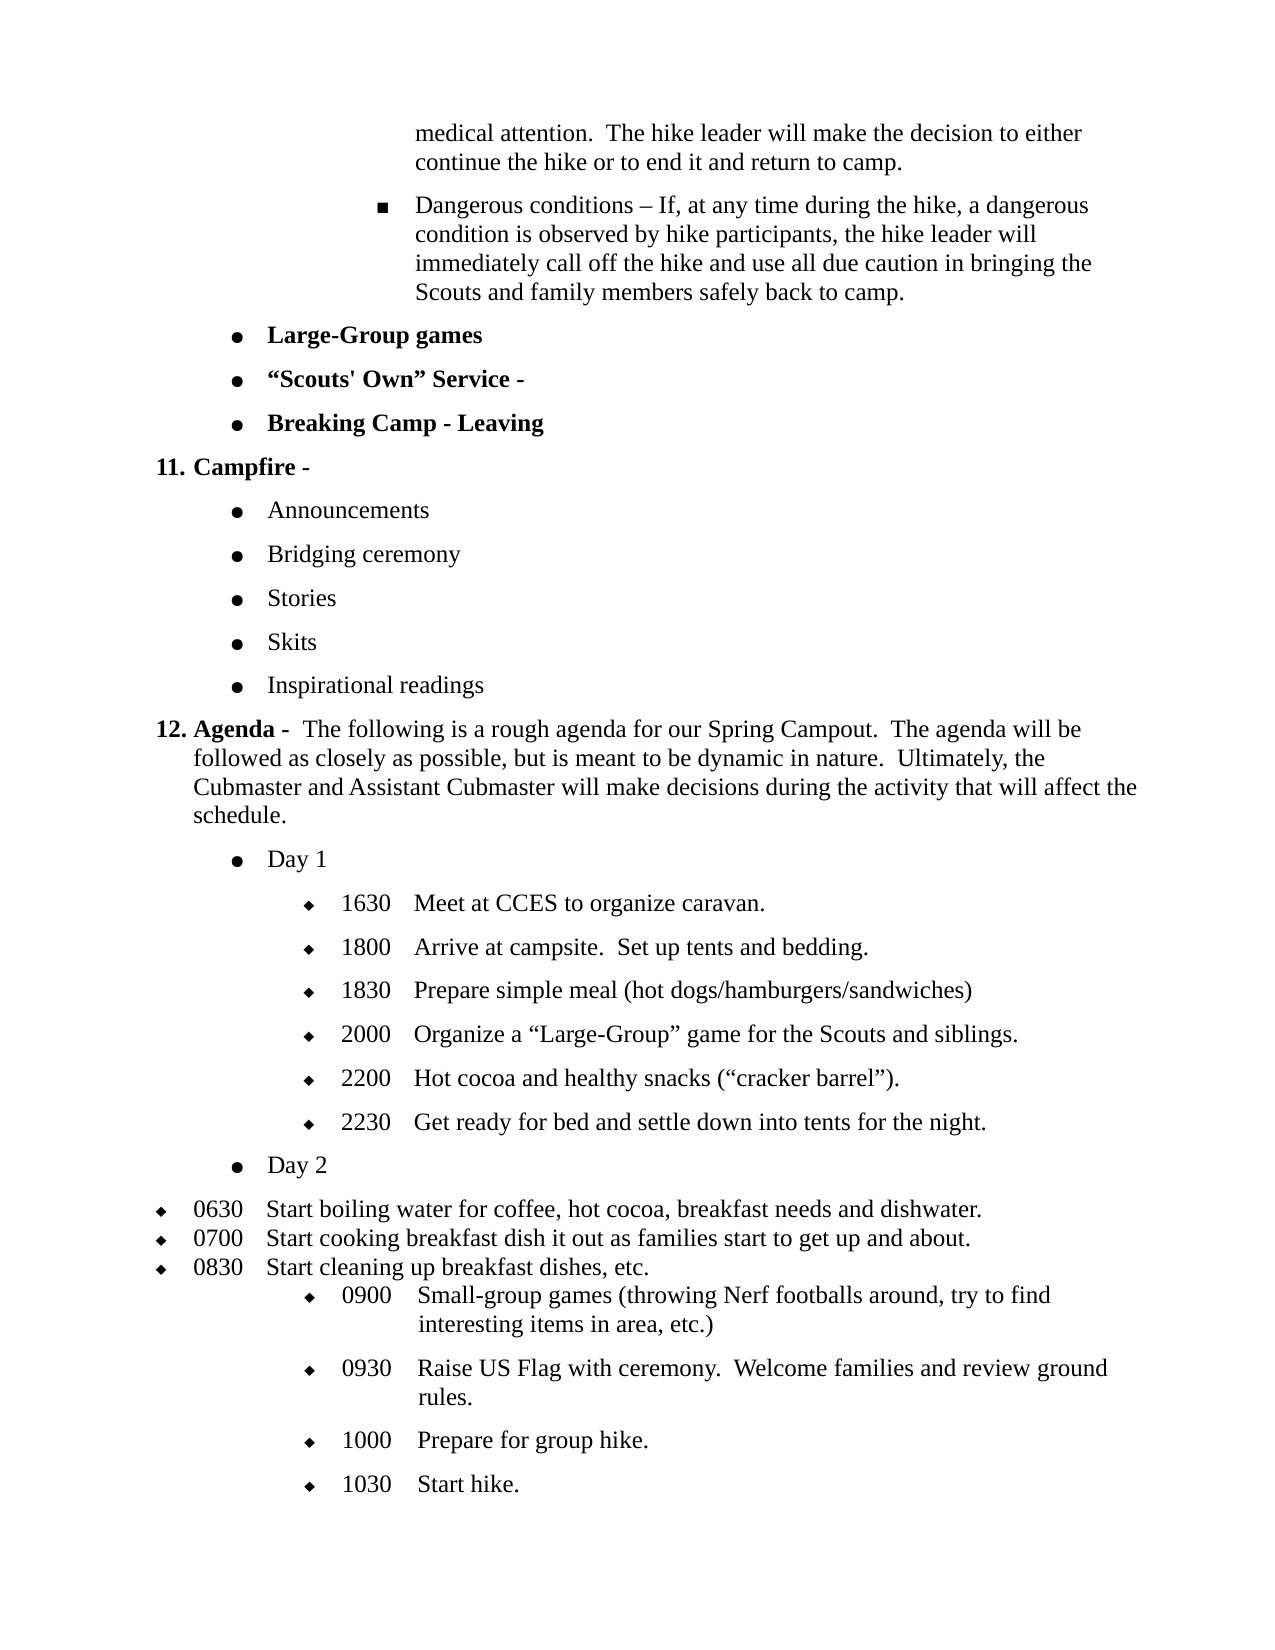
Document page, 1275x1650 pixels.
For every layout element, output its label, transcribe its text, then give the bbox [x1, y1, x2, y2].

list Announcements [229, 496, 1157, 524]
list Breaking Camp - Leaving [229, 408, 1157, 437]
list Large-Group games [229, 321, 1157, 349]
list Day 1 [229, 844, 1157, 873]
list 0900 Small-group games (throwing Nerf footballs around, try to find interesting items in area, etc.) [304, 1281, 1157, 1338]
list 0830 Start cleaning up breakfast dishes, etc. [156, 1252, 1157, 1281]
list 1830 Prepare simple meal (hot dogs/hamburgers/sandwiches) [303, 976, 1157, 1004]
list 2200 Hot cocoa and healthy snacks (“cracker barrel”). [303, 1063, 1157, 1092]
list Skits [229, 627, 1157, 656]
list 2000 Organize a “Large-Group” game for the Scouts and siblings. [303, 1019, 1157, 1048]
list 1800 Arrive at campsite. Set up tents and bedding. [303, 932, 1157, 961]
list Day 2 [229, 1151, 1157, 1179]
list 1630 Meet at CCES to organize caravan. [303, 888, 1157, 917]
list Dangerous conditions – If, at any time during the hike, a dangerous condition is observed by hike participants, the hike leader will immediately call off the hike and use all due caution in bringing the Scouts and family members safely back to camp. [377, 191, 1157, 306]
list Stories [229, 583, 1157, 612]
list 0630 Start boiling water for coffee, hot cocoa, breakfast needs and dishwater. [156, 1194, 1157, 1223]
list Campfire - [156, 452, 1157, 481]
list 0700 Start cooking breakfast dish it out as families start to get up and about. [156, 1223, 1157, 1252]
list Bridging ceremony [229, 539, 1157, 568]
list medical attention. The hike leader will make the decision to either continue the hike or to end it and return to camp. [377, 118, 1157, 176]
list Agenda - The following is a rough agenda for our Spring Campout. The agenda will be followed as closely as possible, but is meant to be dynamic in nature. Ultimately, the Cubmaster and Assistant Cubmaster will make decisions during the activity that will affect the schedule. [156, 714, 1157, 829]
list 1000 Prepare for group hike. [304, 1426, 1157, 1454]
list 0930 Raise US Flag with ceremony. Welcome families and review ground rules. [304, 1353, 1157, 1411]
list Inspirational readings [229, 671, 1157, 699]
list 1030 Start hike. [304, 1469, 1157, 1498]
list “Scouts' Own” Service - [229, 364, 1157, 393]
list 2230 Get ready for bed and settle down into tents for the night. [303, 1107, 1157, 1136]
